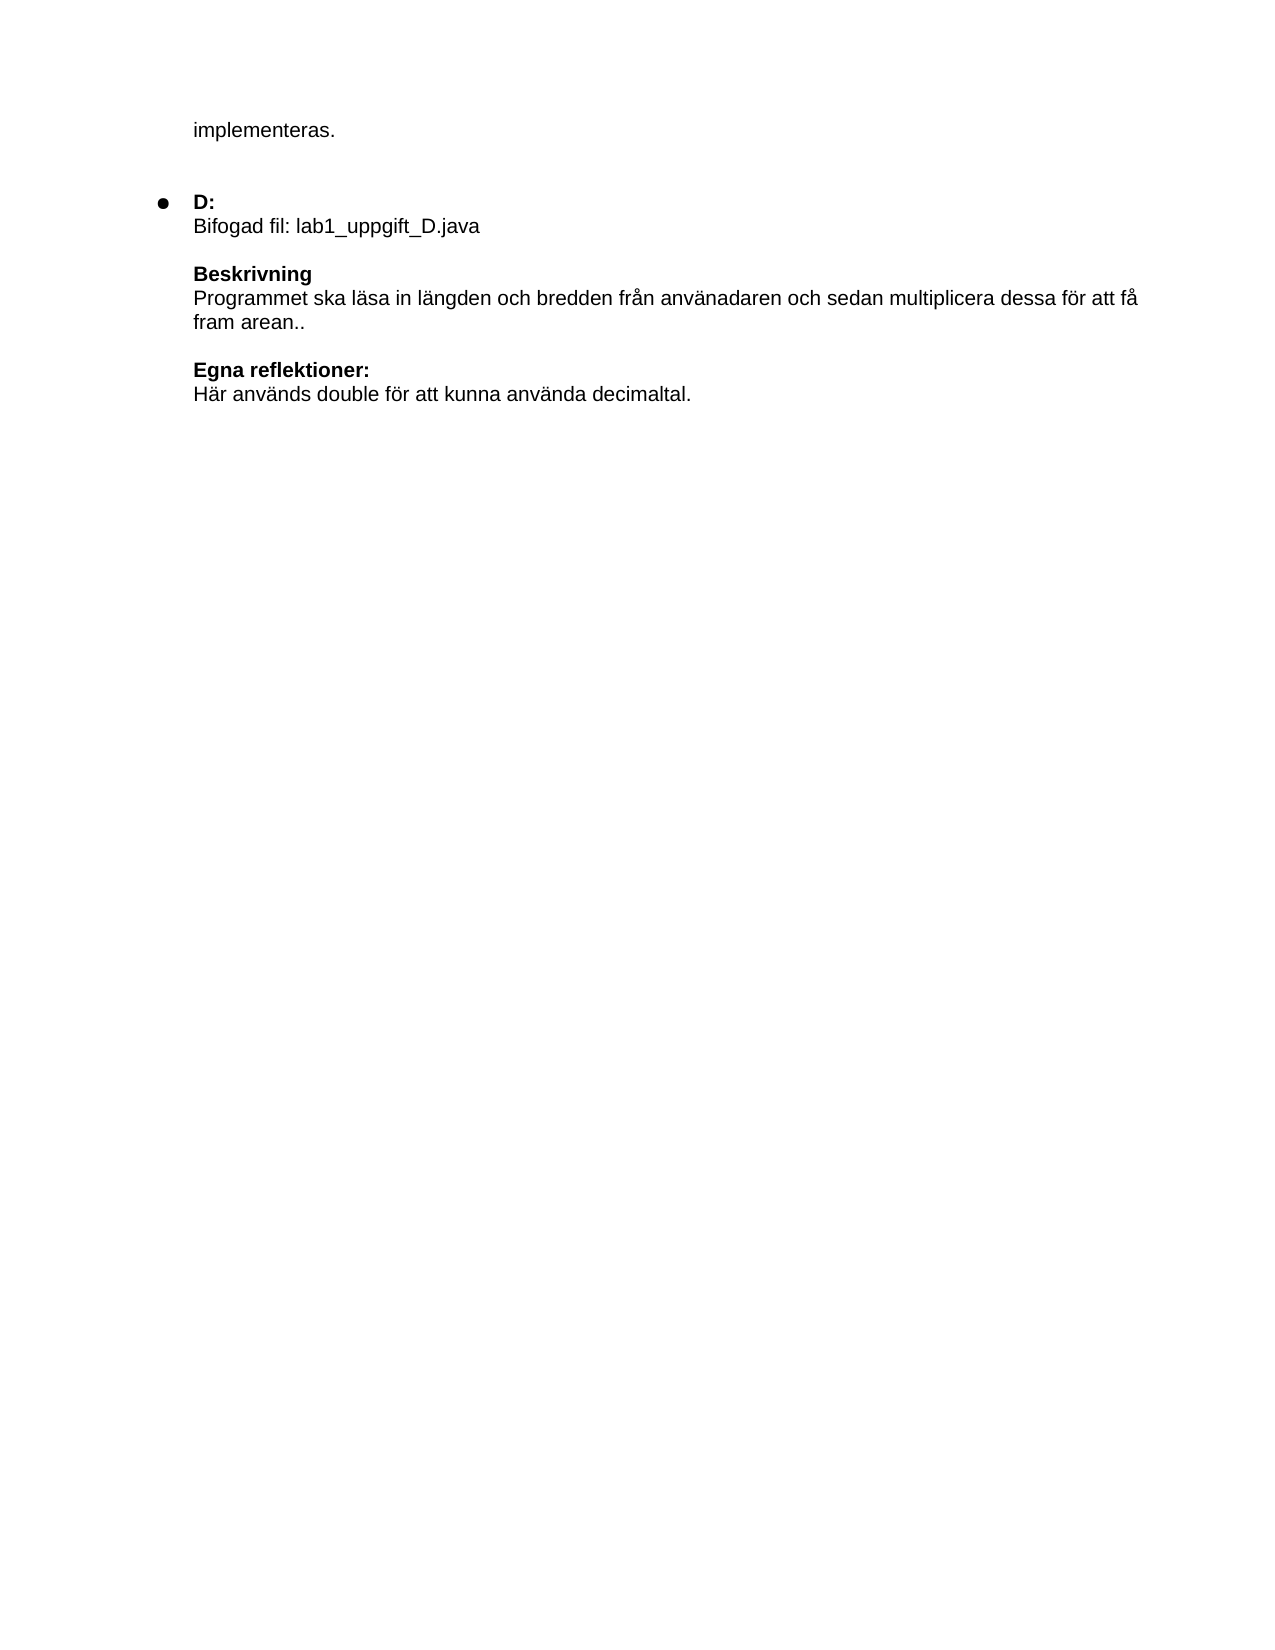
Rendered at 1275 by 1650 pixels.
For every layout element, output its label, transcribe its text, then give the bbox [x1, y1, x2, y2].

list D: Bifogad fil: lab1_uppgift_D.java Beskrivning Programmet ska läsa in längden och bredden från använadaren och sedan multiplicera dessa för att få fram arean.. Egna reflektioner: Här används double för att kunna använda decimaltal. [156, 190, 1157, 406]
list implementeras. [156, 118, 1157, 142]
